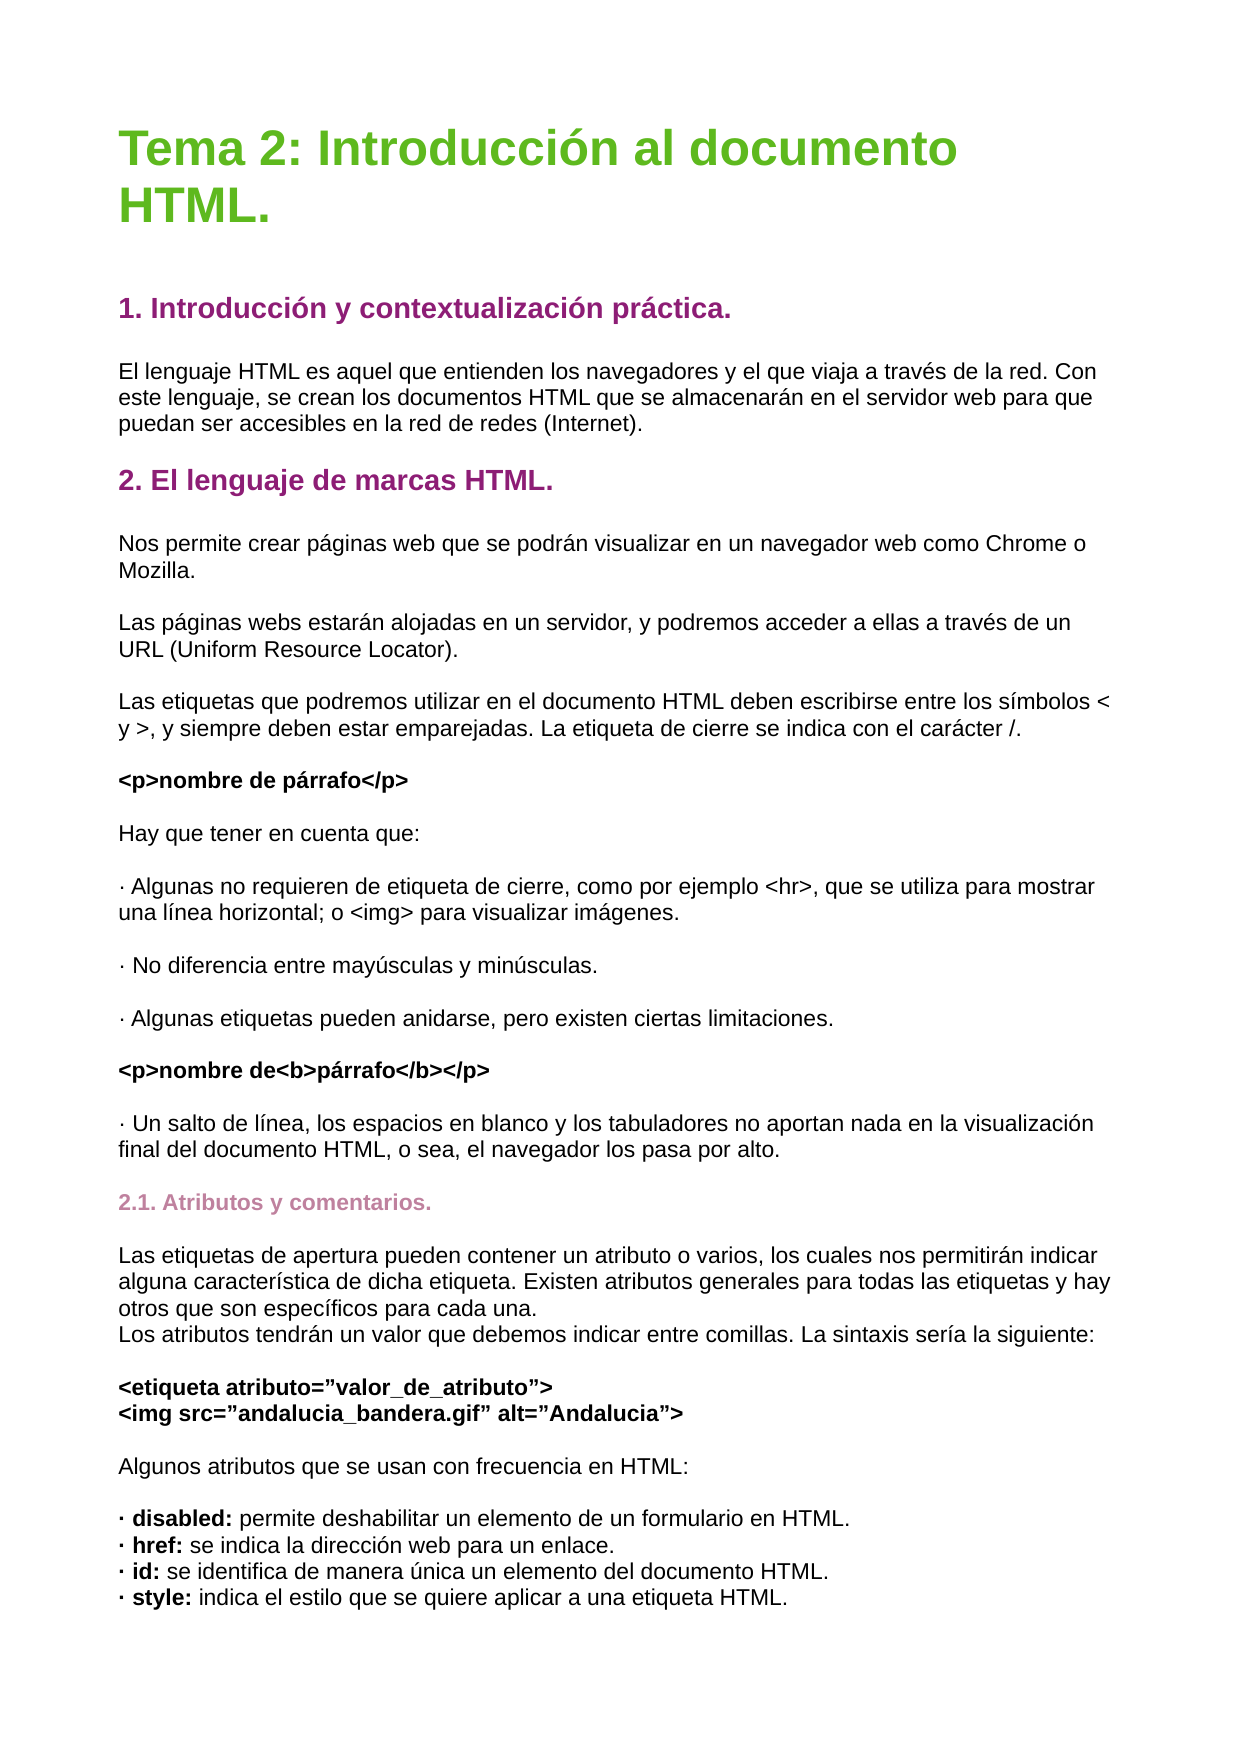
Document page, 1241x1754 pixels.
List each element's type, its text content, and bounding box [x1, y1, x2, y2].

text Las páginas webs estarán alojadas en un servidor, y podremos acceder a ellas a través de un URL (Uniform Resource Locator). [118, 609, 1122, 662]
text <p>nombre de párrafo</p> [118, 767, 1122, 794]
text 2. El lenguaje de marcas HTML. [118, 463, 1122, 497]
text Hay que tener en cuenta que: [118, 820, 1122, 846]
text · href: se indica la dirección web para un enlace. [118, 1532, 1122, 1558]
text · Algunas etiquetas pueden anidarse, pero existen ciertas limitaciones. [118, 1004, 1122, 1031]
text · Algunas no requieren de etiqueta de cierre, como por ejemplo <hr>, que se utiliza para mostrar una línea horizontal; o <img> para visualizar imágenes. [118, 873, 1122, 926]
text 2.1. Atributos y comentarios. [118, 1189, 1122, 1215]
text <etiqueta atributo=”valor_de_atributo”> [118, 1373, 1122, 1400]
text Nos permite crear páginas web que se podrán visualizar en un navegador web como Chrome o Mozilla. [118, 530, 1122, 583]
text Algunos atributos que se usan con frecuencia en HTML: [118, 1453, 1122, 1479]
text Los atributos tendrán un valor que debemos indicar entre comillas. La sintaxis sería la siguiente: [118, 1321, 1122, 1347]
text · Un salto de línea, los espacios en blanco y los tabuladores no aportan nada en la visualización final del documento HTML, o sea, el navegador los pasa por alto. [118, 1110, 1122, 1163]
text · style: indica el estilo que se quiere aplicar a una etiqueta HTML. [118, 1584, 1122, 1611]
text 1. Introducción y contextualización práctica. [118, 291, 1122, 324]
text · id: se identifica de manera única un elemento del documento HTML. [118, 1558, 1122, 1584]
text <p>nombre de<b>párrafo</b></p> [118, 1057, 1122, 1084]
text · No diferencia entre mayúsculas y minúsculas. [118, 952, 1122, 978]
text Tema 2: Introducción al documento HTML. [118, 118, 1122, 233]
text <img src=”andalucia_bandera.gif” alt=”Andalucia”> [118, 1400, 1122, 1426]
text Las etiquetas que podremos utilizar en el documento HTML deben escribirse entre los símbolos < y >, y siempre deben estar emparejadas. La etiqueta de cierre se indica con el carácter /. [118, 688, 1122, 741]
text · disabled: permite deshabilitar un elemento de un formulario en HTML. [118, 1505, 1122, 1532]
text El lenguaje HTML es aquel que entienden los navegadores y el que viaja a través de la red. Con este lenguaje, se crean los documentos HTML que se almacenarán en el servidor web para que puedan ser accesibles en la red de redes (Internet). [118, 358, 1122, 437]
text Las etiquetas de apertura pueden contener un atributo o varios, los cuales nos permitirán indicar alguna característica de dicha etiqueta. Existen atributos generales para todas las etiquetas y hay otros que son específicos para cada una. [118, 1242, 1122, 1321]
